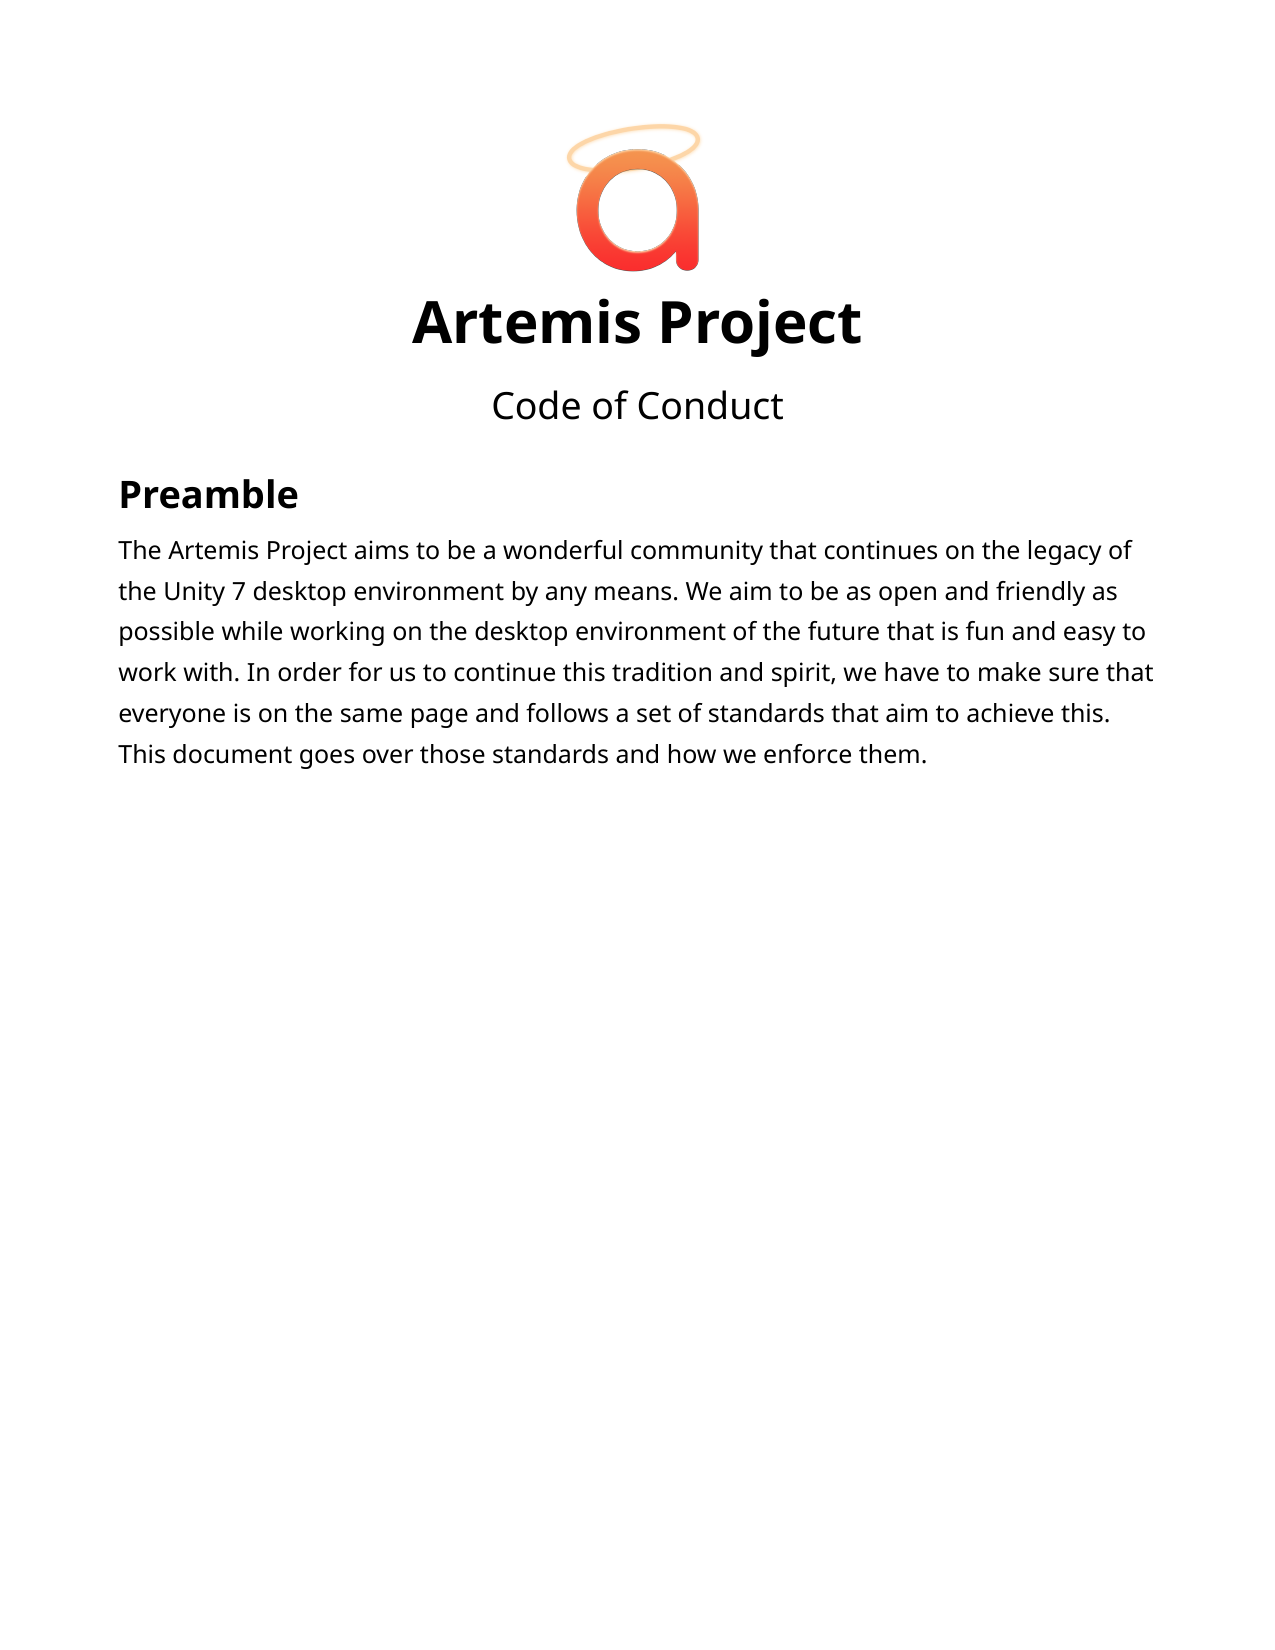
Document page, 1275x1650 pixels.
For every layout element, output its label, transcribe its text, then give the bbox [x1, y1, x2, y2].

text The Artemis Project aims to be a wonderful community that continues on the legacy of the Unity 7 desktop environment by any means. We aim to be as open and friendly as possible while working on the desktop environment of the future that is fun and easy to work with. In order for us to continue this tradition and spirit, we have to make sure that everyone is on the same page and follows a set of standards that aim to achieve this. This document goes over those standards and how we enforce them. [118, 532, 1157, 771]
picture [556, 118, 720, 282]
title Artemis Project [118, 143, 1157, 361]
subtitle Preamble [118, 468, 1157, 520]
subtitle Code of Conduct [118, 379, 1157, 431]
